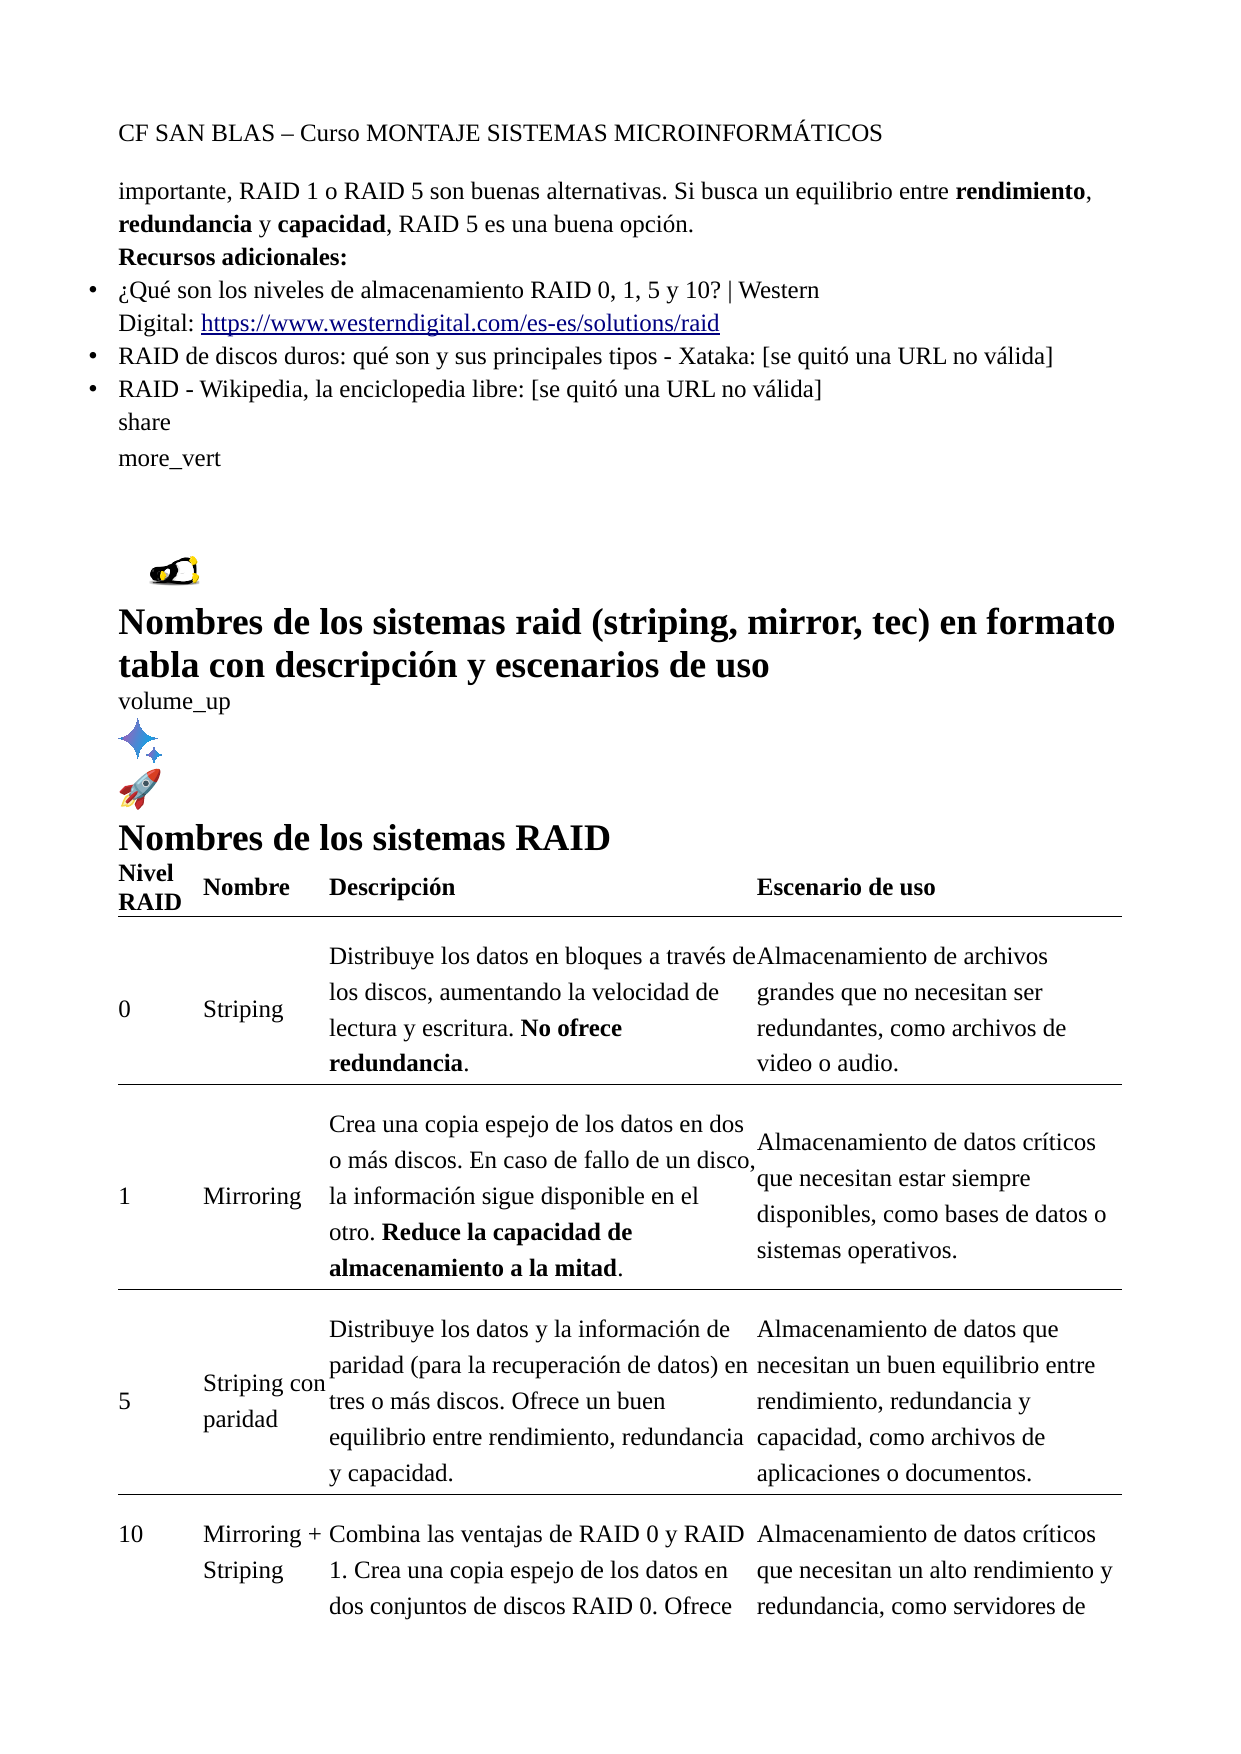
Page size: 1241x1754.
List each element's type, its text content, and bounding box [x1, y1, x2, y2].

table_cell Mirroring + Striping [203, 1495, 329, 1619]
table_cell Almacenamiento de datos críticos que necesitan estar siempre disponibles, como bases de datos o sistemas operativos. [757, 1085, 1122, 1289]
picture [149, 545, 200, 596]
table_header Nombre [203, 858, 329, 916]
text share [118, 407, 1122, 436]
table_cell Almacenamiento de archivos grandes que no necesitan ser redundantes, como archivos de video o audio. [757, 917, 1122, 1084]
table_cell Almacenamiento de datos críticos que necesitan un alto rendimiento y redundancia, como servidores de [757, 1495, 1122, 1619]
table_header Escenario de uso [757, 858, 1122, 916]
table_header Nivel RAID [118, 858, 203, 916]
text [0, 407, 62, 443]
text volume_up [118, 686, 1122, 715]
table_cell 10 [118, 1495, 203, 1619]
table_cell Distribuye los datos y la información de paridad (para la recuperación de datos) en tres o más discos. Ofrece un buen equilibrio entre rendimiento, redundancia y capacidad. [329, 1290, 757, 1494]
table_cell Striping con paridad [203, 1290, 329, 1494]
table_cell Combina las ventajas de RAID 0 y RAID 1. Crea una copia espejo de los datos en dos conjuntos de discos RAID 0. Ofrece [329, 1495, 757, 1619]
subtitle Nombres de los sistemas RAID [118, 815, 1122, 858]
table_cell Almacenamiento de datos que necesitan un buen equilibrio entre rendimiento, redundancia y capacidad, como archivos de aplicaciones o documentos. [757, 1290, 1122, 1494]
text Recursos adicionales: [118, 242, 1122, 271]
subtitle Nombres de los sistemas raid (striping, mirror, tec) en formato tabla con descripción y escenarios de uso [118, 600, 1122, 686]
list ¿Qué son los niveles de almacenamiento RAID 0, 1, 5 y 10? | Western Digital: https://www.westerndigital.com/es-es/solutions/raid [118, 275, 1122, 337]
table_cell 0 [118, 917, 203, 1084]
text [0, 443, 62, 506]
list RAID de discos duros: qué son y sus principales tipos - Xataka: [se quitó una URL no válida] [118, 341, 1122, 370]
list RAID - Wikipedia, la enciclopedia libre: [se quitó una URL no válida] [118, 374, 1122, 403]
table_cell 5 [118, 1290, 203, 1494]
table_cell Crea una copia espejo de los datos en dos o más discos. En caso de fallo de un disco, la información sigue disponible en el otro. Reduce la capacidad de almacenamiento a la mitad. [329, 1085, 757, 1289]
table_cell Striping [203, 917, 329, 1084]
table_cell 1 [118, 1085, 203, 1289]
text importante, RAID 1 o RAID 5 son buenas alternativas. Si busca un equilibrio entre rendimiento, redundancia y capacidad, RAID 5 es una buena opción. [118, 176, 1122, 238]
table_cell Mirroring [203, 1085, 329, 1289]
table_header Descripción [329, 858, 757, 916]
table_cell Distribuye los datos en bloques a través de los discos, aumentando la velocidad de lectura y escritura. No ofrece redundancia. [329, 917, 757, 1084]
text more_vert [118, 443, 1122, 472]
